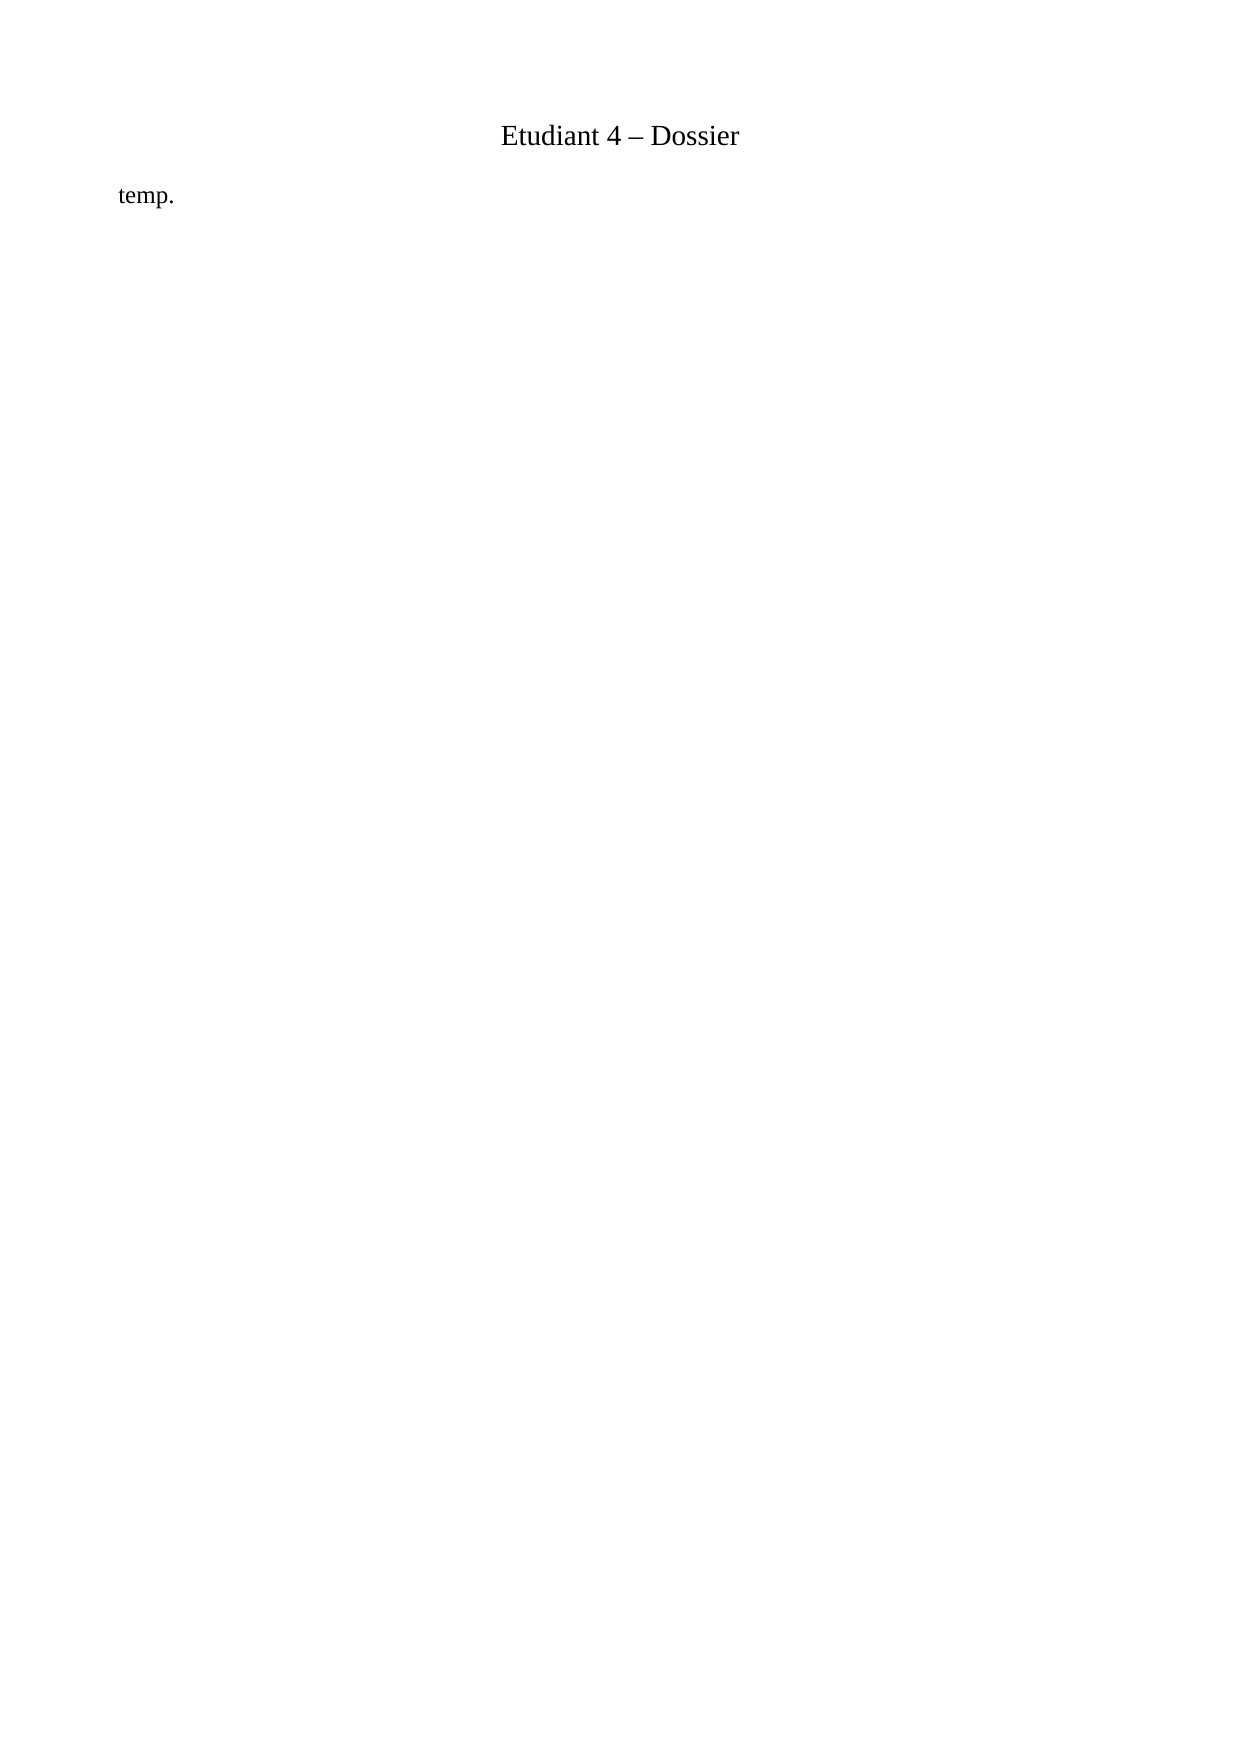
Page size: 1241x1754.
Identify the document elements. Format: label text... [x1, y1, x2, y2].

text temp. [118, 180, 1122, 209]
text Etudiant 4 – Dossier [118, 118, 1122, 152]
